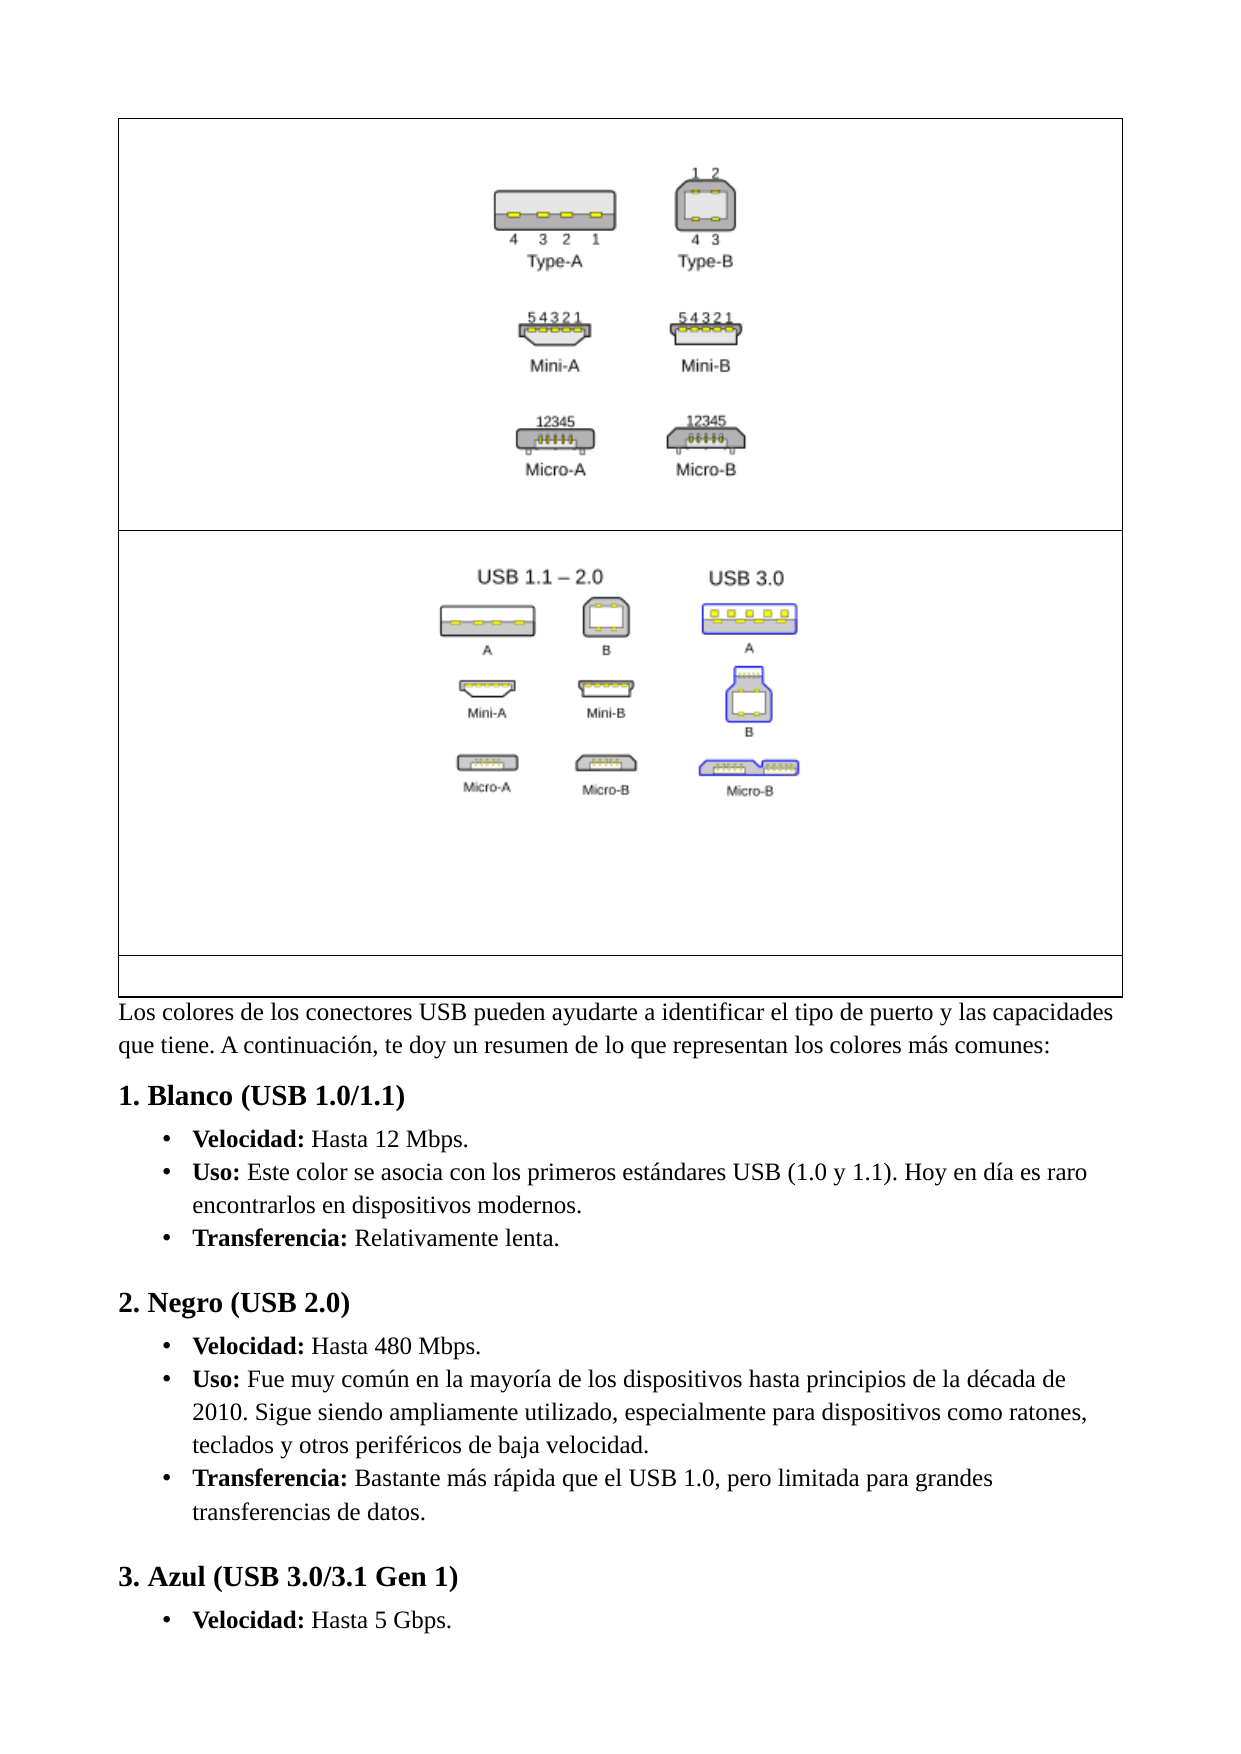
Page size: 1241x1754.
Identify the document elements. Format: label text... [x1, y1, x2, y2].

list Uso: Fue muy común en la mayoría de los dispositivos hasta principios de la década de 2010. Sigue siendo ampliamente utilizado, especialmente para dispositivos como ratones, teclados y otros periféricos de baja velocidad. [162, 1364, 1122, 1459]
list Uso: Este color se asocia con los primeros estándares USB (1.0 y 1.1). Hoy en día es raro encontrarlos en dispositivos modernos. [162, 1157, 1122, 1219]
list Velocidad: Hasta 480 Mbps. [162, 1331, 1122, 1360]
subtitle 1. Blanco (USB 1.0/1.1) [118, 1078, 1122, 1112]
text Los colores de los conectores USB pueden ayudarte a identificar el tipo de puerto y las capacidades que tiene. A continuación, te doy un resumen de lo que representan los colores más comunes: [118, 998, 1122, 1059]
list Velocidad: Hasta 12 Mbps. [162, 1124, 1122, 1153]
table_cell [119, 956, 1122, 996]
list Velocidad: Hasta 5 Gbps. [162, 1605, 1122, 1633]
list Transferencia: Relativamente lenta. [162, 1223, 1122, 1252]
list Transferencia: Bastante más rápida que el USB 1.0, pero limitada para grandes transferencias de datos. [162, 1463, 1122, 1525]
picture [463, 152, 777, 496]
table_cell [119, 531, 1122, 955]
picture [417, 537, 823, 839]
subtitle 3. Azul (USB 3.0/3.1 Gen 1) [118, 1559, 1122, 1592]
subtitle 2. Negro (USB 2.0) [118, 1285, 1122, 1319]
table_header [119, 119, 1122, 530]
